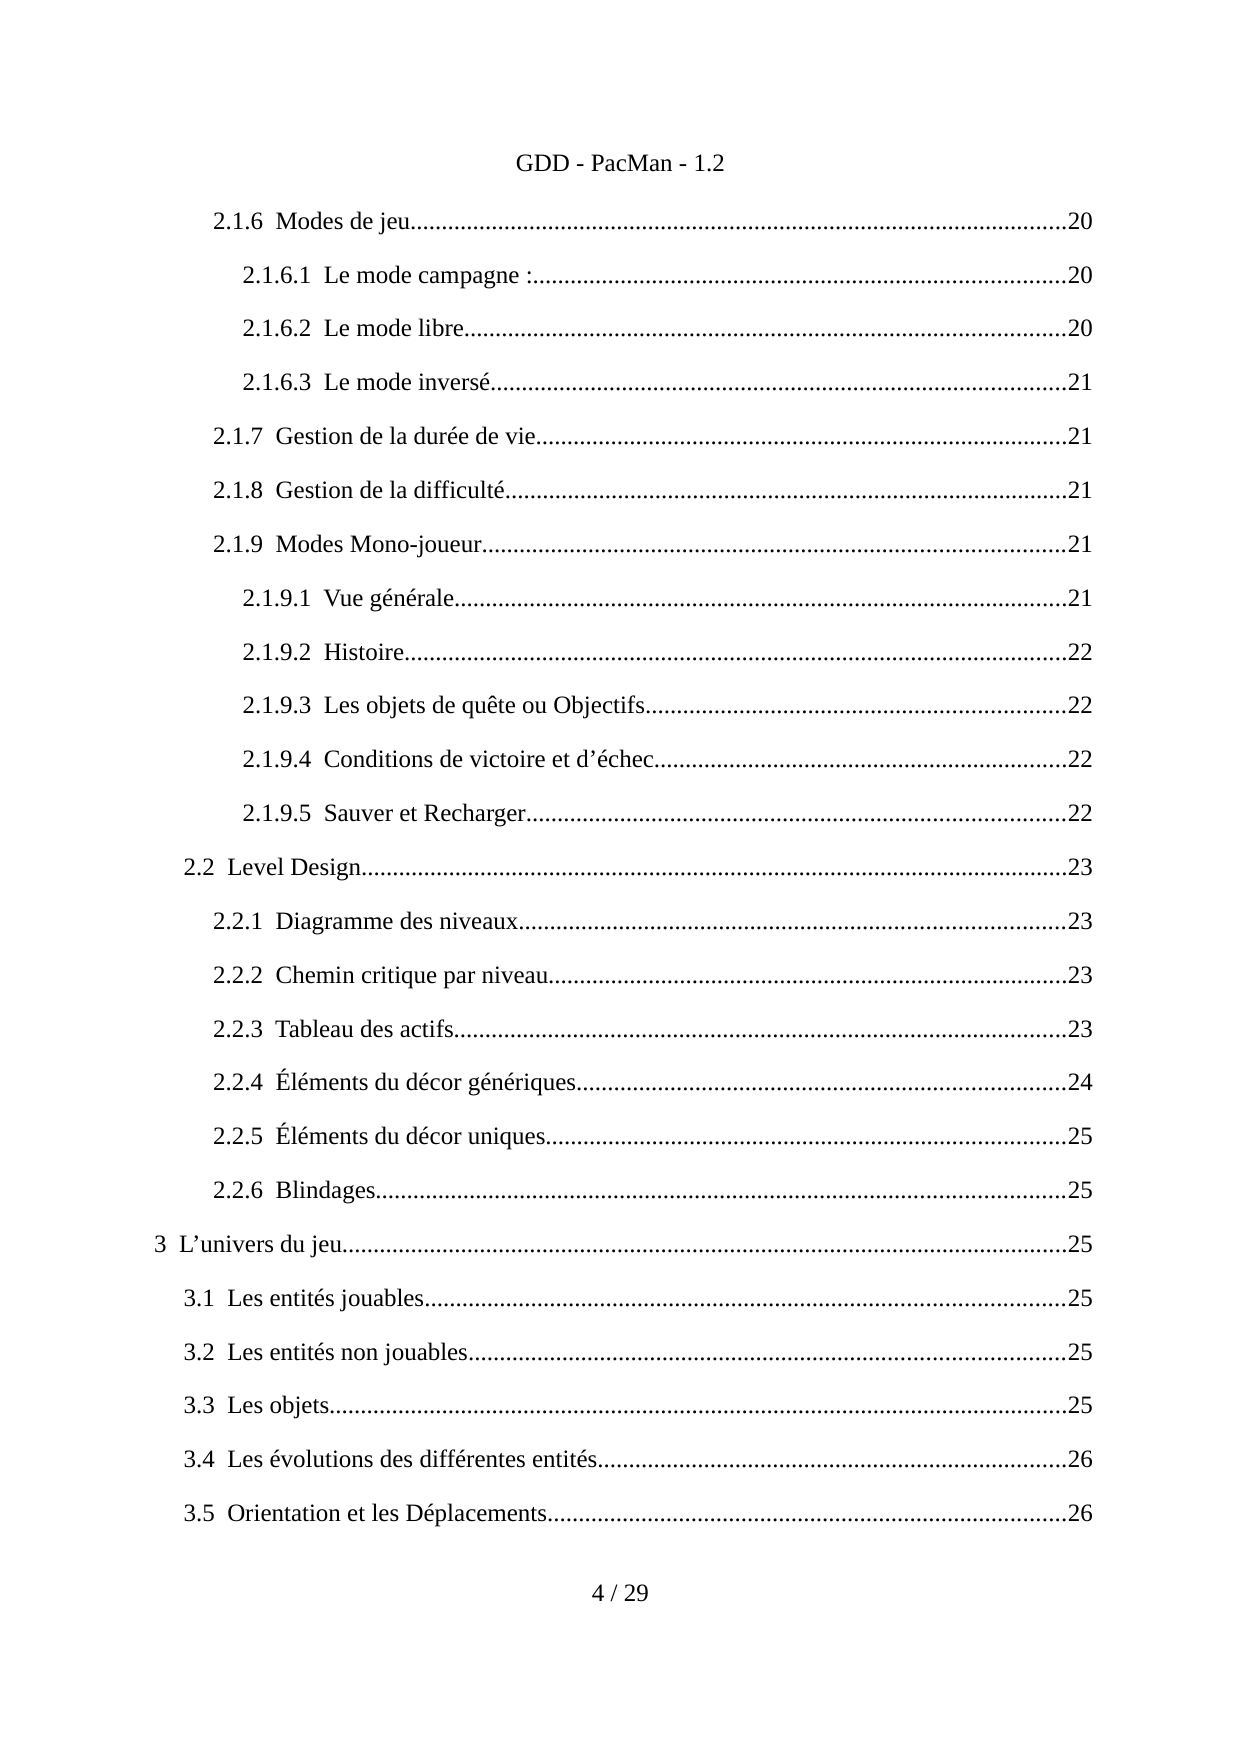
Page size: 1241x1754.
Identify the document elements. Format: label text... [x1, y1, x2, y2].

text 2.2.6 Blindages 25 [207, 1175, 1093, 1204]
text 2.1.6.3 Le mode inversé 21 [236, 367, 1093, 396]
text 2.1.6.2 Le mode libre 20 [236, 313, 1093, 342]
text 3.1 Les entités jouables 25 [177, 1283, 1093, 1312]
text 2.2.4 Éléments du décor génériques 24 [207, 1067, 1093, 1096]
text 2.1.7 Gestion de la durée de vie 21 [207, 421, 1093, 450]
text 3.2 Les entités non jouables 25 [177, 1337, 1093, 1366]
text 3.4 Les évolutions des différentes entités 26 [177, 1444, 1093, 1473]
text 2.1.6.1 Le mode campagne : 20 [236, 260, 1093, 288]
text 2.1.9.4 Conditions de victoire et d’échec 22 [236, 744, 1093, 773]
text 2.1.8 Gestion de la difficulté 21 [207, 475, 1093, 504]
text 2.2.5 Éléments du décor uniques 25 [207, 1121, 1093, 1150]
text 2.1.9.3 Les objets de quête ou Objectifs 22 [236, 691, 1093, 719]
text 2.1.6 Modes de jeu 20 [207, 206, 1093, 234]
text 2.1.9.5 Sauver et Recharger 22 [236, 798, 1093, 827]
text 2.1.9.1 Vue générale 21 [236, 583, 1093, 612]
text 2.2.1 Diagramme des niveaux 23 [207, 906, 1093, 935]
text 2.2.2 Chemin critique par niveau 23 [207, 960, 1093, 988]
text 3.5 Orientation et les Déplacements 26 [177, 1498, 1093, 1527]
text 2.2.3 Tableau des actifs 23 [207, 1014, 1093, 1042]
text 2.2 Level Design 23 [177, 852, 1093, 881]
text 2.1.9.2 Histoire 22 [236, 637, 1093, 665]
text 3.3 Les objets 25 [177, 1391, 1093, 1419]
text 2.1.9 Modes Mono-joueur 21 [207, 529, 1093, 558]
text 3 L’univers du jeu 25 [148, 1229, 1093, 1258]
